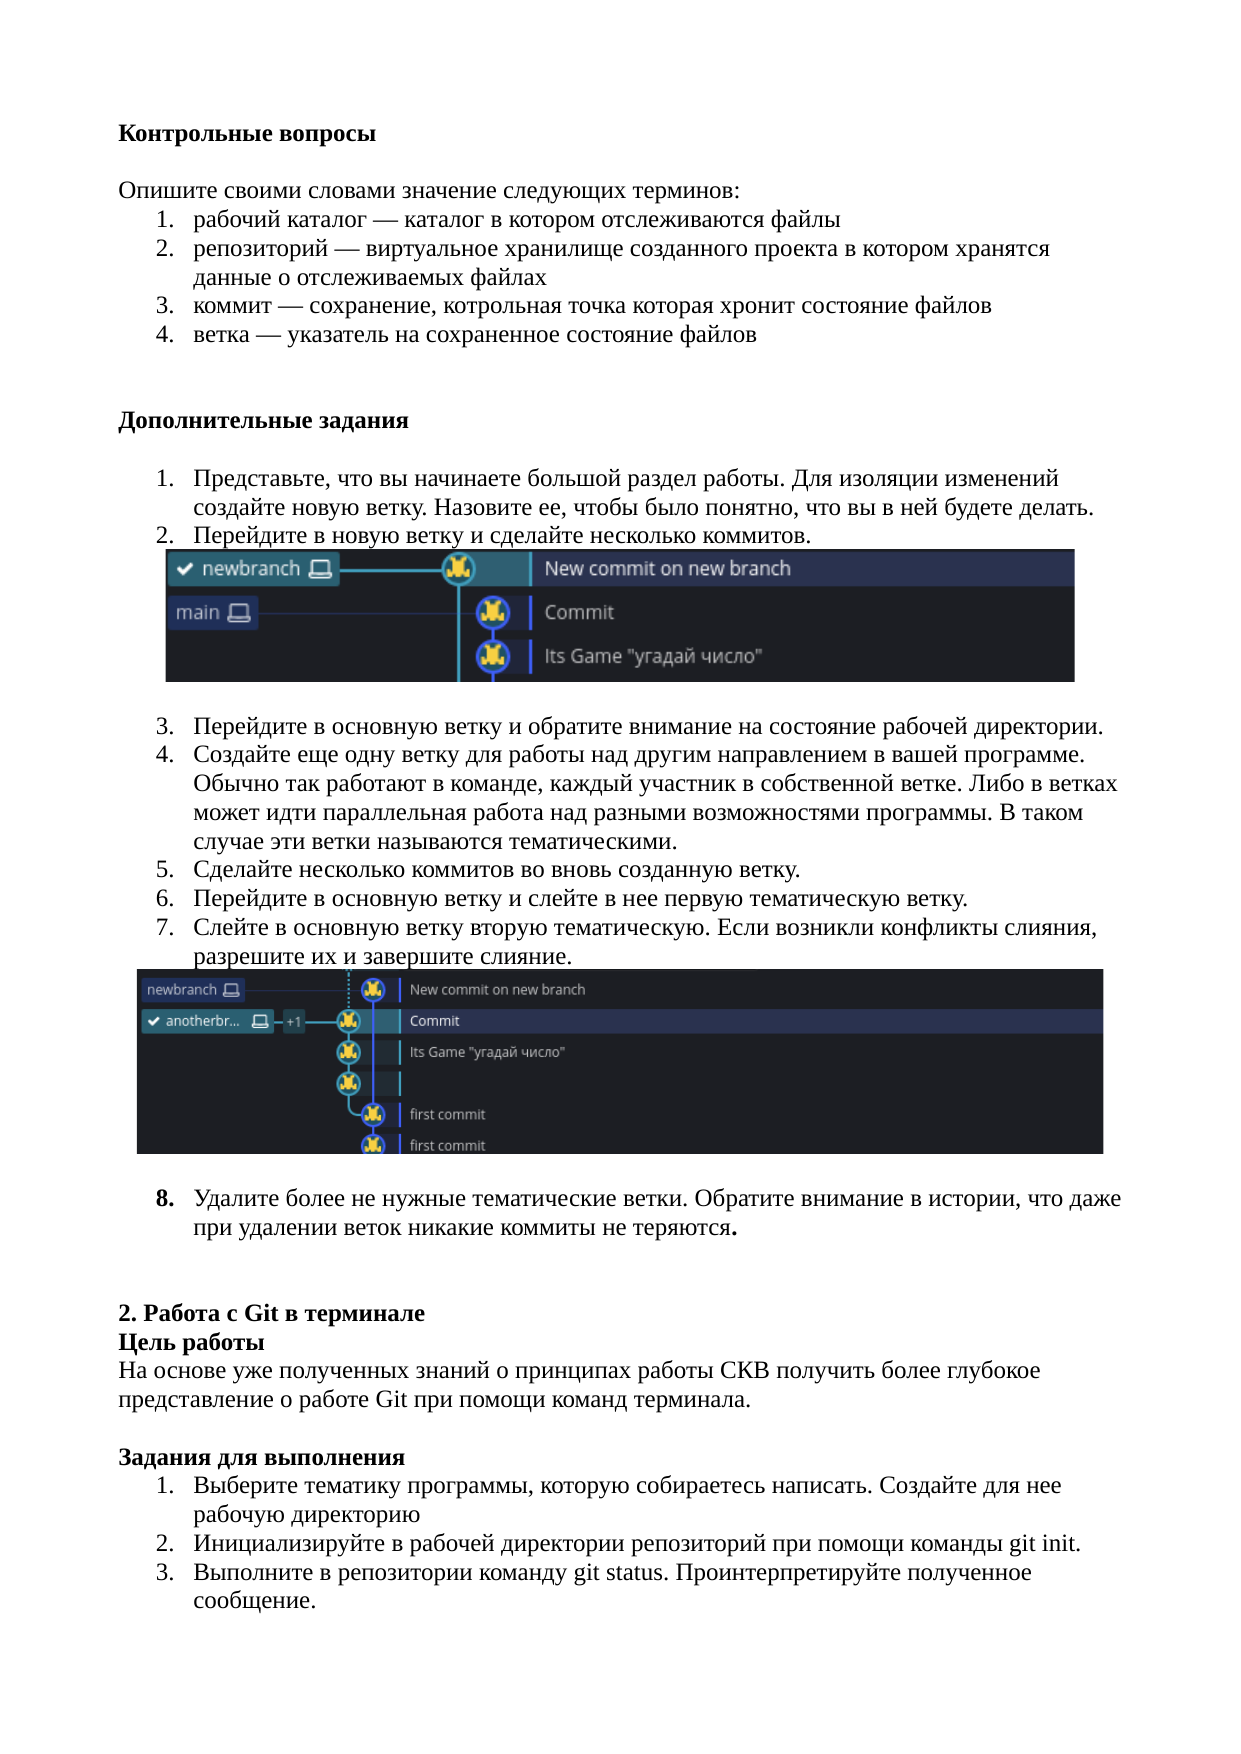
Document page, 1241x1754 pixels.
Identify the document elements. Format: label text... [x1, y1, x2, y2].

picture [165, 549, 1075, 682]
text Дополнительные задания [118, 406, 1122, 434]
list ветка — указатель на сохраненное состояние файлов [156, 319, 1122, 348]
list Создайте еще одну ветку для работы над другим направлением в вашей программе. Обычно так работают в команде, каждый участник в собственной ветке. Либо в ветках может идти параллельная работа над разными возможностями программы. В таком случае эти ветки называются тематическими. [156, 739, 1122, 854]
list рабочий каталог — каталог в котором отслеживаются файлы [156, 204, 1122, 233]
text На основе уже полученных знаний о принципах работы СКВ получить более глубокое представление о работе Git при помощи команд терминала. [118, 1355, 1122, 1413]
list Перейдите в новую ветку и сделайте несколько коммитов. [156, 521, 1122, 549]
text Цель работы [118, 1327, 1122, 1355]
text Опишите своими словами значение следующих терминов: [118, 176, 1122, 204]
list Перейдите в основную ветку и слейте в нее первую тематическую ветку. [156, 883, 1122, 912]
list Сделайте несколько коммитов во вновь созданную ветку. [156, 854, 1122, 883]
text Контрольные вопросы [118, 118, 1122, 147]
list репозиторий — виртуальное хранилище созданного проекта в котором хранятся данные о отслеживаемых файлах [156, 233, 1122, 291]
list Удалите более не нужные тематические ветки. Обратите внимание в истории, что даже при удалении веток никакие коммиты не теряются. [156, 1183, 1122, 1240]
list Выполните в репозитории команду git status. Проинтерпретируйте полученное сообщение. [156, 1557, 1122, 1614]
list Слейте в основную ветку вторую тематическую. Если возникли конфликты слияния, разрешите их и завершите слияние. [156, 912, 1122, 969]
list Выберите тематику программы, которую собираетесь написать. Создайте для нее рабочую директорию [156, 1470, 1122, 1528]
list Инициализируйте в рабочей директории репозиторий при помощи команды git init. [156, 1528, 1122, 1557]
text 2. Работа с Git в терминале [118, 1298, 1122, 1327]
picture [136, 969, 1104, 1154]
list Перейдите в основную ветку и обратите внимание на состояние рабочей директории. [156, 711, 1122, 739]
list Представьте, что вы начинаете большой раздел работы. Для изоляции изменений создайте новую ветку. Назовите ее, чтобы было понятно, что вы в ней будете делать. [156, 463, 1122, 521]
text Задания для выполнения [118, 1442, 1122, 1470]
list коммит — сохранение, котрольная точка которая хронит состояние файлов [156, 291, 1122, 319]
